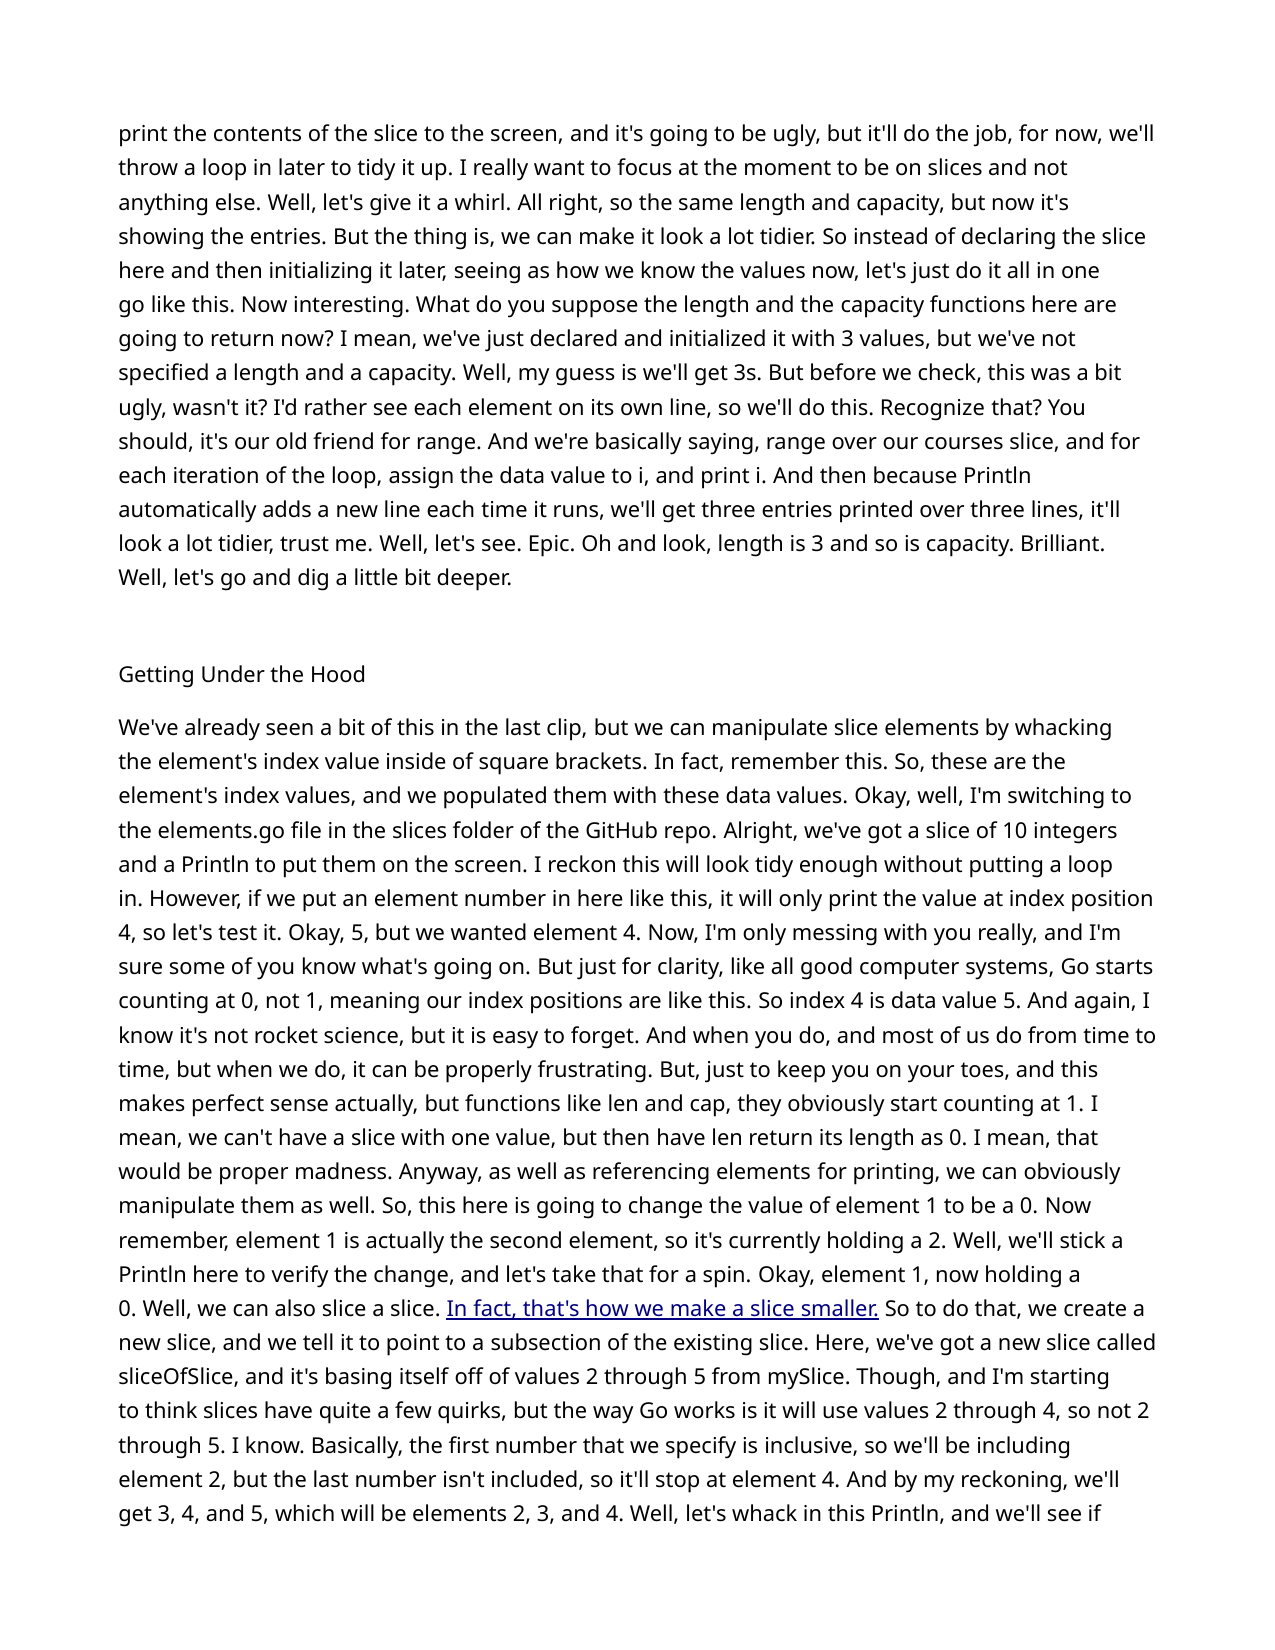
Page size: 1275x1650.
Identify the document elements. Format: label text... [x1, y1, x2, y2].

text print the contents of the slice to the screen, and it's going to be ugly, but it'll do the job, for now, we'll throw a loop in later to tidy it up. I really want to focus at the moment to be on slices and not anything else. Well, let's give it a whirl. All right, so the same length and capacity, but now it's showing the entries. But the thing is, we can make it look a lot tidier. So instead of declaring the slice here and then initializing it later, seeing as how we know the values now, let's just do it all in one go like this. Now interesting. What do you suppose the length and the capacity functions here are going to return now? I mean, we've just declared and initialized it with 3 values, but we've not specified a length and a capacity. Well, my guess is we'll get 3s. But before we check, this was a bit ugly, wasn't it? I'd rather see each element on its own line, so we'll do this. Recognize that? You should, it's our old friend for range. And we're basically saying, range over our courses slice, and for each iteration of the loop, assign the data value to i, and print i. And then because Println automatically adds a new line each time it runs, we'll get three entries printed over three lines, it'll look a lot tidier, trust me. Well, let's see. Epic. Oh and look, length is 3 and so is capacity. Brilliant. Well, let's go and dig a little bit deeper. [118, 118, 1157, 592]
text We've already seen a bit of this in the last clip, but we can manipulate slice elements by whacking the element's index value inside of square brackets. In fact, remember this. So, these are the element's index values, and we populated them with these data values. Okay, well, I'm switching to the elements.go file in the slices folder of the GitHub repo. Alright, we've got a slice of 10 integers and a Println to put them on the screen. I reckon this will look tidy enough without putting a loop in. However, if we put an element number in here like this, it will only print the value at index position 4, so let's test it. Okay, 5, but we wanted element 4. Now, I'm only messing with you really, and I'm sure some of you know what's going on. But just for clarity, like all good computer systems, Go starts counting at 0, not 1, meaning our index positions are like this. So index 4 is data value 5. And again, I know it's not rocket science, but it is easy to forget. And when you do, and most of us do from time to time, but when we do, it can be properly frustrating. But, just to keep you on your toes, and this makes perfect sense actually, but functions like len and cap, they obviously start counting at 1. I mean, we can't have a slice with one value, but then have len return its length as 0. I mean, that would be proper madness. Anyway, as well as referencing elements for printing, we can obviously manipulate them as well. So, this here is going to change the value of element 1 to be a 0. Now remember, element 1 is actually the second element, so it's currently holding a 2. Well, we'll stick a Println here to verify the change, and let's take that for a spin. Okay, element 1, now holding a 0. Well, we can also slice a slice. In fact, that's how we make a slice smaller. So to do that, we create a new slice, and we tell it to point to a subsection of the existing slice. Here, we've got a new slice called sliceOfSlice, and it's basing itself off of values 2 through 5 from mySlice. Though, and I'm starting to think slices have quite a few quirks, but the way Go works is it will use values 2 through 4, so not 2 through 5. I know. Basically, the first number that we specify is inclusive, so we'll be including element 2, but the last number isn't included, so it'll stop at element 4. And by my reckoning, we'll get 3, 4, and 5, which will be elements 2, 3, and 4. Well, let's whack in this Println, and we'll see if [118, 712, 1157, 1528]
subtitle Getting Under the Hood [118, 659, 1157, 689]
